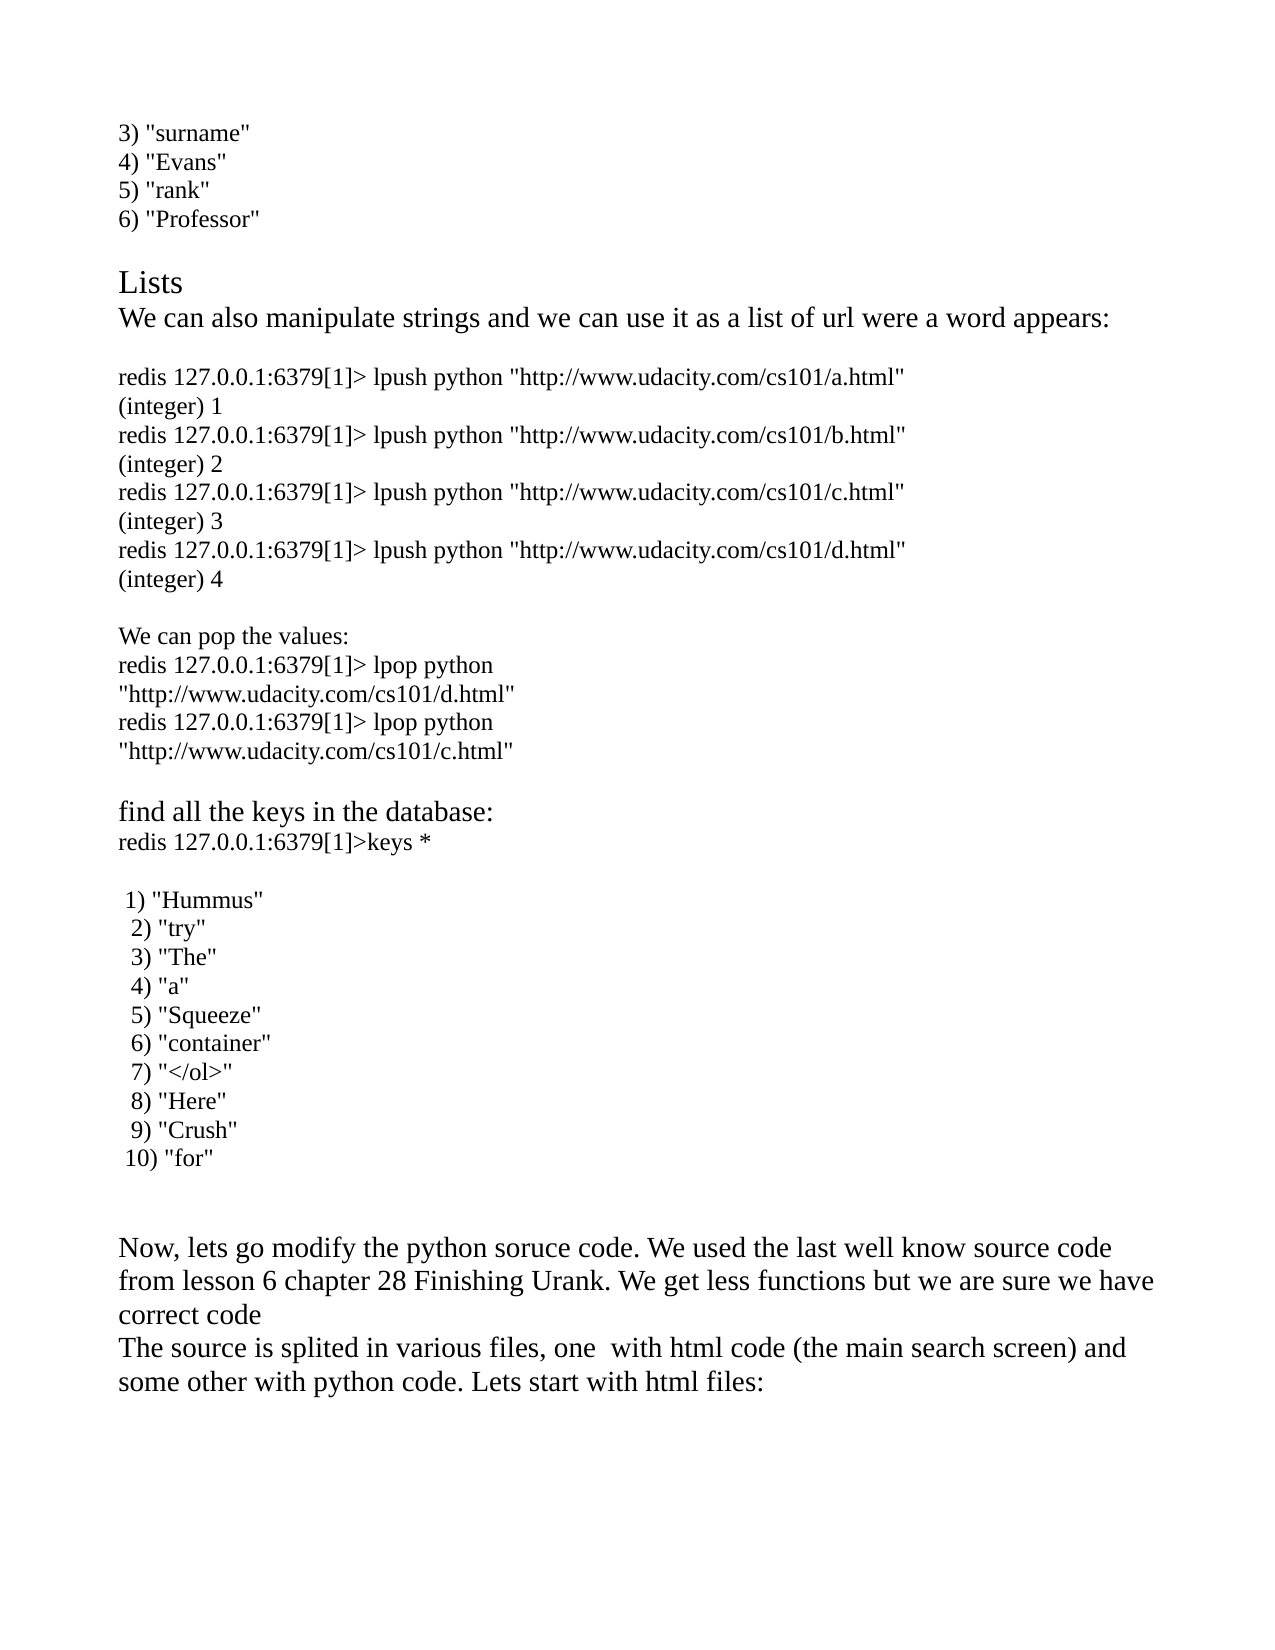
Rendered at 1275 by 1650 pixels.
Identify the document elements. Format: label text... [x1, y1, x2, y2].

text (integer) 4 [118, 564, 1157, 592]
text 2) "try" [118, 913, 1157, 942]
text The source is splited in various files, one with html code (the main search screen) and some other with python code. Lets start with html files: [118, 1330, 1157, 1397]
text find all the keys in the database: [118, 794, 1157, 827]
text 3) "surname" [118, 118, 1157, 147]
text redis 127.0.0.1:6379[1]> lpush python "http://www.udacity.com/cs101/c.html" [118, 477, 1157, 506]
text redis 127.0.0.1:6379[1]> lpush python "http://www.udacity.com/cs101/a.html" [118, 362, 1157, 391]
text redis 127.0.0.1:6379[1]> lpush python "http://www.udacity.com/cs101/d.html" [118, 535, 1157, 564]
text redis 127.0.0.1:6379[1]> lpush python "http://www.udacity.com/cs101/b.html" [118, 420, 1157, 449]
text We can also manipulate strings and we can use it as a list of url were a word appears: [118, 300, 1157, 334]
text 7) "</ol>" [118, 1057, 1157, 1086]
text 4) "a" [118, 971, 1157, 1000]
text 6) "container" [118, 1028, 1157, 1057]
text redis 127.0.0.1:6379[1]> lpop python [118, 707, 1157, 736]
text redis 127.0.0.1:6379[1]>keys * [118, 827, 1157, 856]
text (integer) 3 [118, 506, 1157, 535]
text 4) "Evans" [118, 147, 1157, 176]
text 5) "Squeeze" [118, 1000, 1157, 1028]
text 6) "Professor" [118, 204, 1157, 233]
text "http://www.udacity.com/cs101/d.html" [118, 679, 1157, 707]
text We can pop the values: [118, 621, 1157, 650]
text 9) "Crush" [118, 1115, 1157, 1143]
text 8) "Here" [118, 1086, 1157, 1115]
text Now, lets go modify the python soruce code. We used the last well know source code from lesson 6 chapter 28 Finishing Urank. We get less functions but we are sure we have correct code [118, 1230, 1157, 1330]
text 10) "for" [118, 1143, 1157, 1172]
text redis 127.0.0.1:6379[1]> lpop python [118, 650, 1157, 679]
text 5) "rank" [118, 176, 1157, 204]
text (integer) 2 [118, 449, 1157, 477]
text "http://www.udacity.com/cs101/c.html" [118, 736, 1157, 765]
text (integer) 1 [118, 391, 1157, 420]
text 1) "Hummus" [118, 885, 1157, 913]
text Lists [118, 262, 1157, 300]
text 3) "The" [118, 942, 1157, 971]
